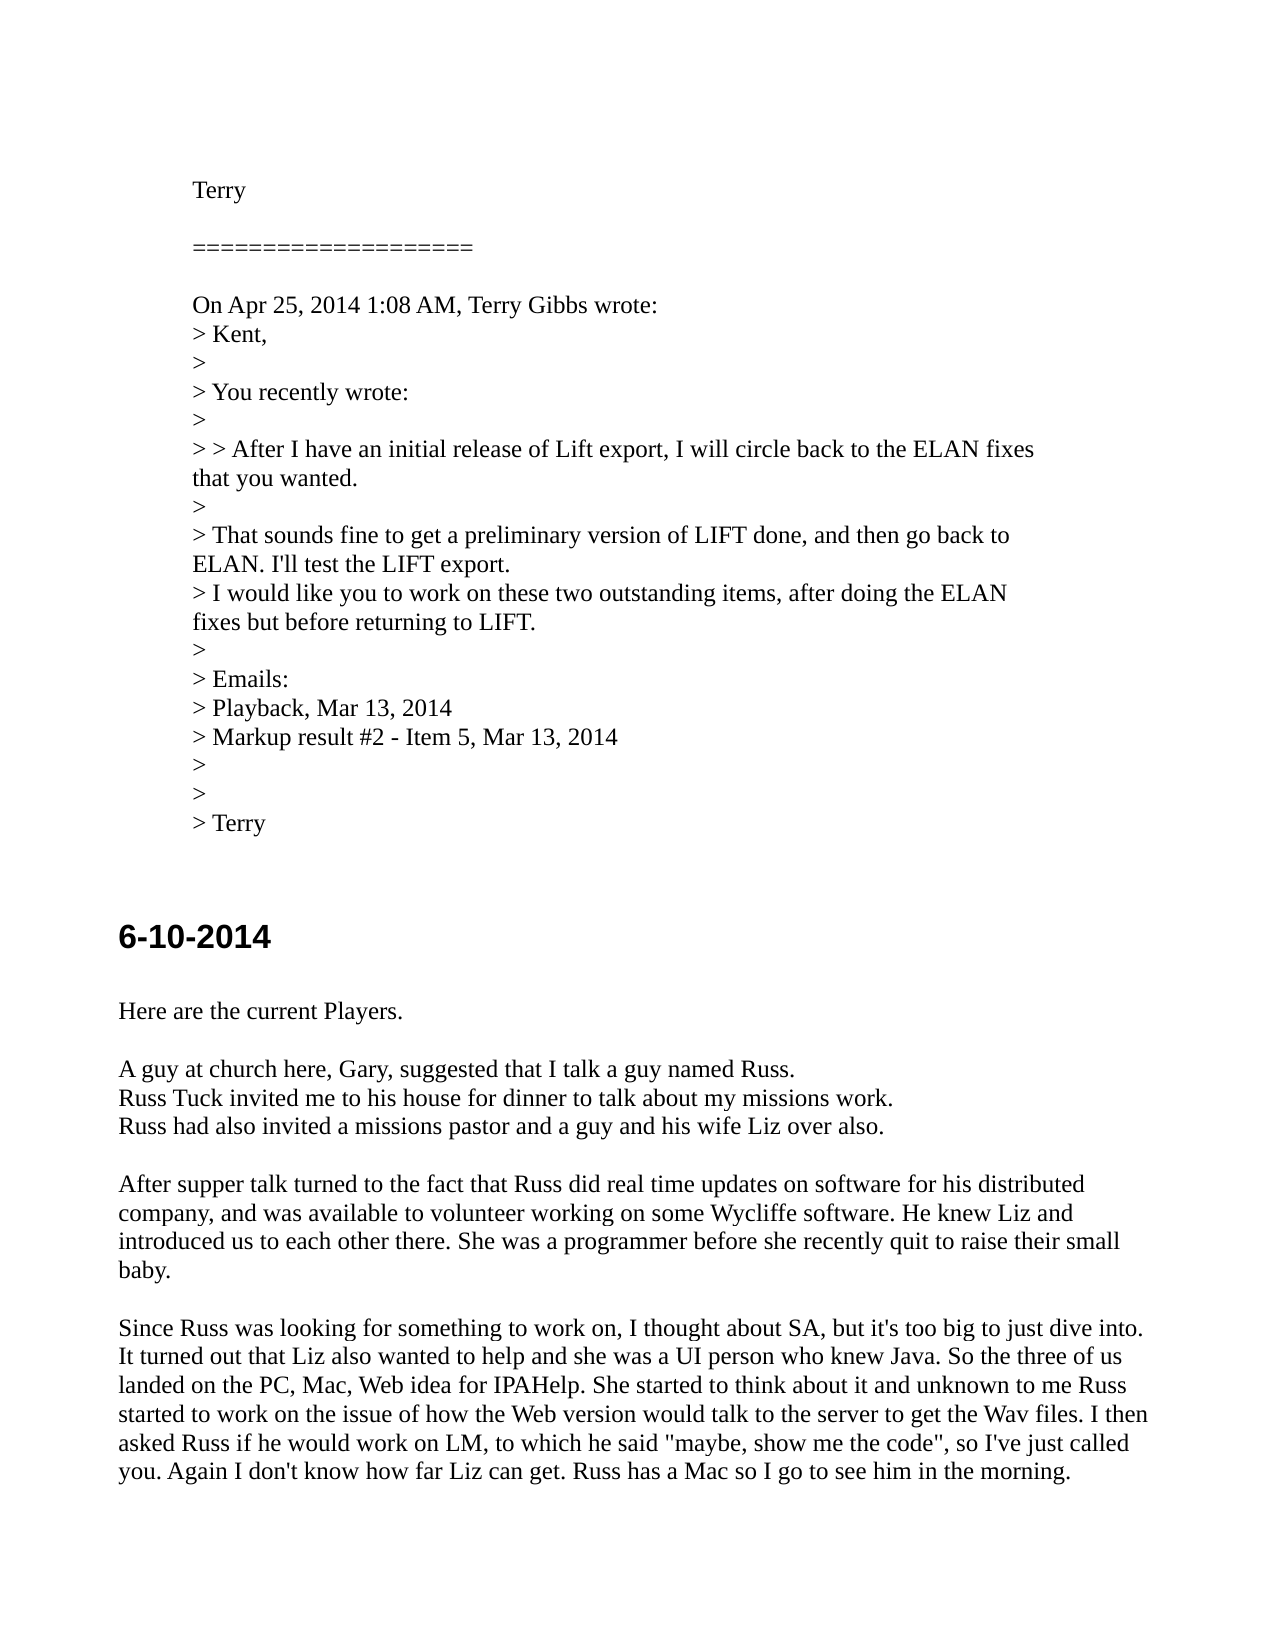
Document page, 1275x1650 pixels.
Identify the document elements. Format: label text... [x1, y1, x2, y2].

text Terry ==================== On Apr 25, 2014 1:08 AM, Terry Gibbs wrote: > Kent, > > You recently wrote: > > > After I have an initial release of Lift export, I will circle back to the ELAN fixes that you wanted. > > That sounds fine to get a preliminary version of LIFT done, and then go back to ELAN. I'll test the LIFT export. > I would like you to work on these two outstanding items, after doing the ELAN fixes but before returning to LIFT. > > Emails: > Playback, Mar 13, 2014 > Markup result #2 - Item 5, Mar 13, 2014 > > > Terry [192, 118, 1039, 837]
subtitle 6-10-2014 [118, 917, 1157, 955]
text Here are the current Players. A guy at church here, Gary, suggested that I talk a guy named Russ. Russ Tuck invited me to his house for dinner to talk about my missions work. Russ had also invited a missions pastor and a guy and his wife Liz over also. After supper talk turned to the fact that Russ did real time updates on software for his distributed company, and was available to volunteer working on some Wycliffe software. He knew Liz and introduced us to each other there. She was a programmer before she recently quit to raise their small baby. Since Russ was looking for something to work on, I thought about SA, but it's too big to just dive into. It turned out that Liz also wanted to help and she was a UI person who knew Java. So the three of us landed on the PC, Mac, Web idea for IPAHelp. She started to think about it and unknown to me Russ started to work on the issue of how the Web version would talk to the server to get the Wav files. I then asked Russ if he would work on LM, to which he said "maybe, show me the code", so I've just called you. Again I don't know how far Liz can get. Russ has a Mac so I go to see him in the morning. [118, 968, 1157, 1514]
